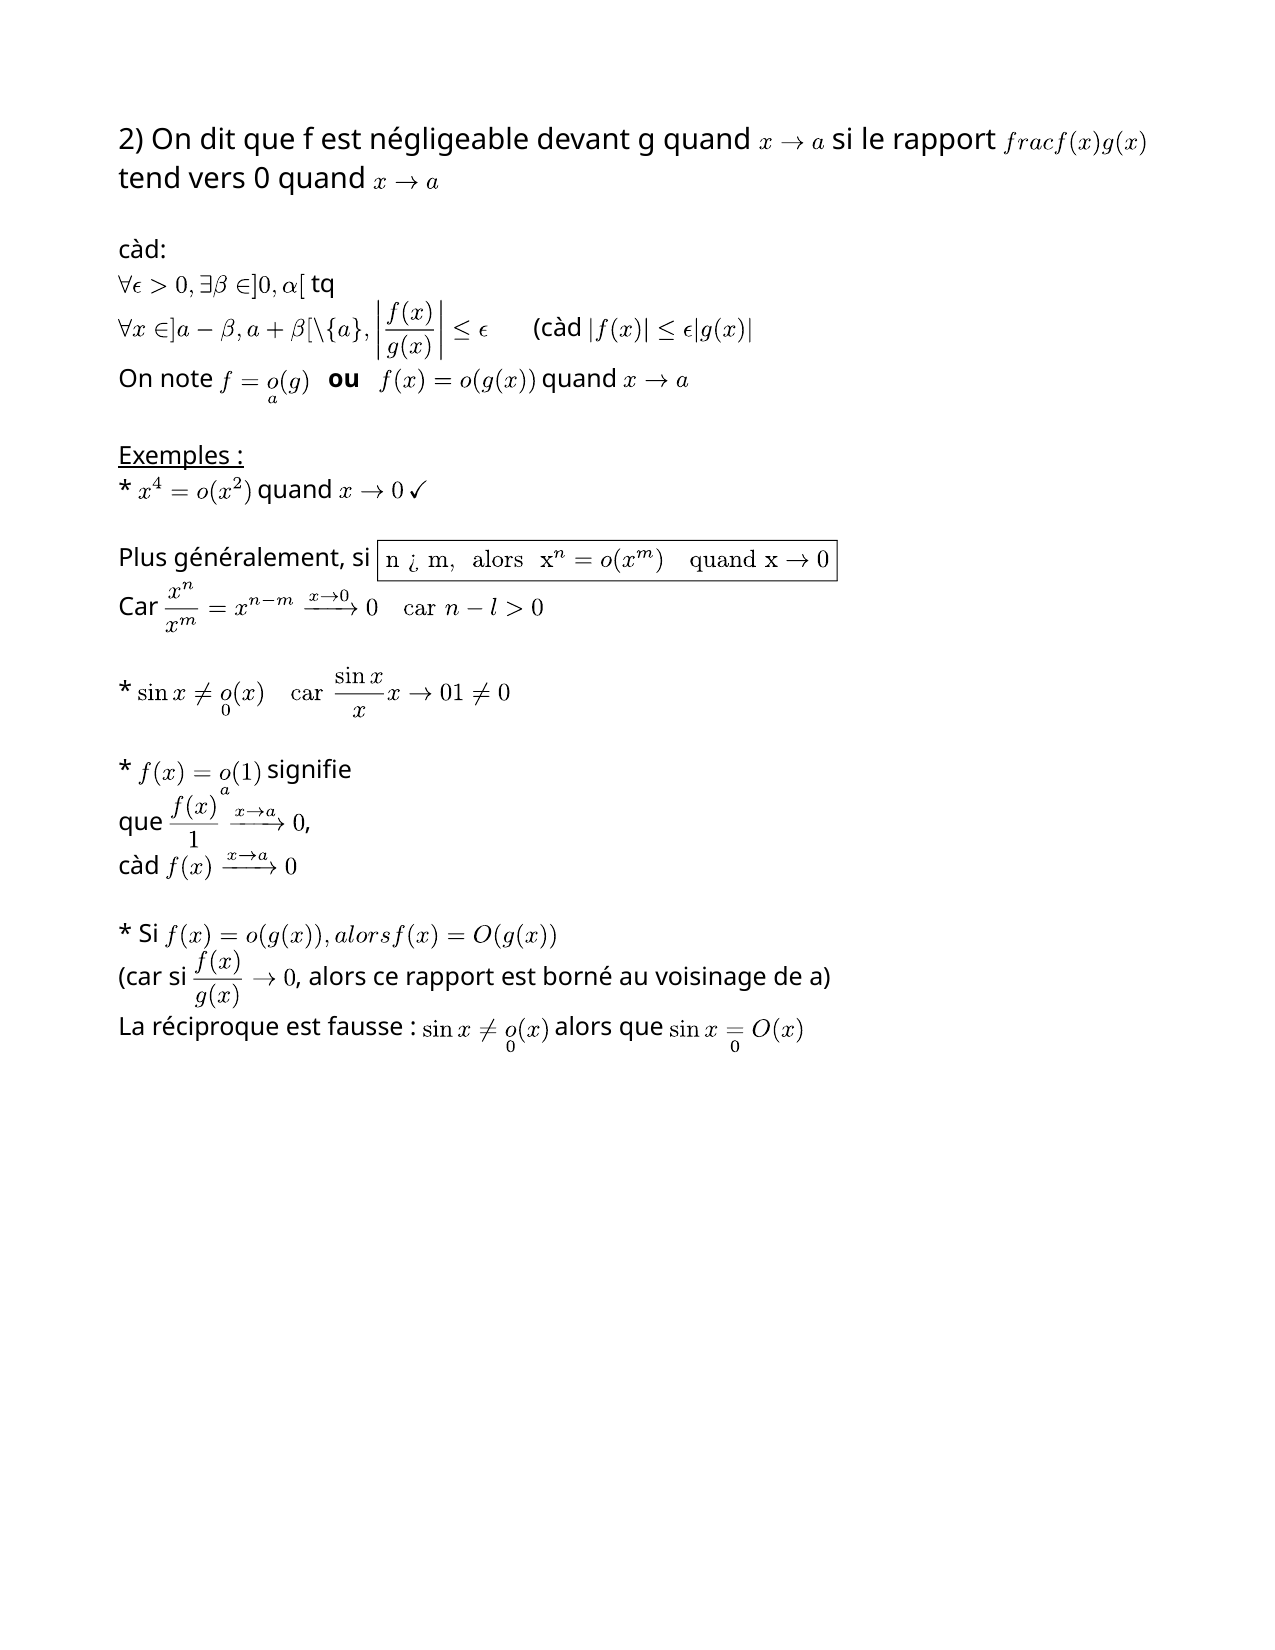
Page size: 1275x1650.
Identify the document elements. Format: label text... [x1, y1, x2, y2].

text [362, 667, 1157, 718]
text On note ou quand [118, 360, 1157, 403]
text * quand [118, 472, 1157, 506]
text La réciproque est fausse : alors que [118, 1008, 1157, 1052]
text * Si [118, 916, 1157, 950]
text Plus généralement, si [118, 540, 377, 582]
text * [118, 667, 353, 718]
text càd [118, 847, 1157, 882]
text * signifie [118, 752, 1157, 795]
text Car [118, 582, 166, 632]
text càd: [118, 232, 1157, 266]
text (car si [118, 950, 204, 1008]
text tq [118, 266, 1157, 300]
text que [118, 795, 180, 847]
text 2) On dit que f est négligeable devant g quand si le rapport tend vers 0 quand [118, 118, 1157, 197]
text , [212, 795, 1157, 847]
text Exemples : [118, 438, 1157, 472]
text [542, 582, 1157, 632]
text [838, 540, 1157, 582]
text , alors ce rapport est borné au voisinage de a) [236, 950, 1157, 1008]
text (càd [487, 300, 1157, 360]
